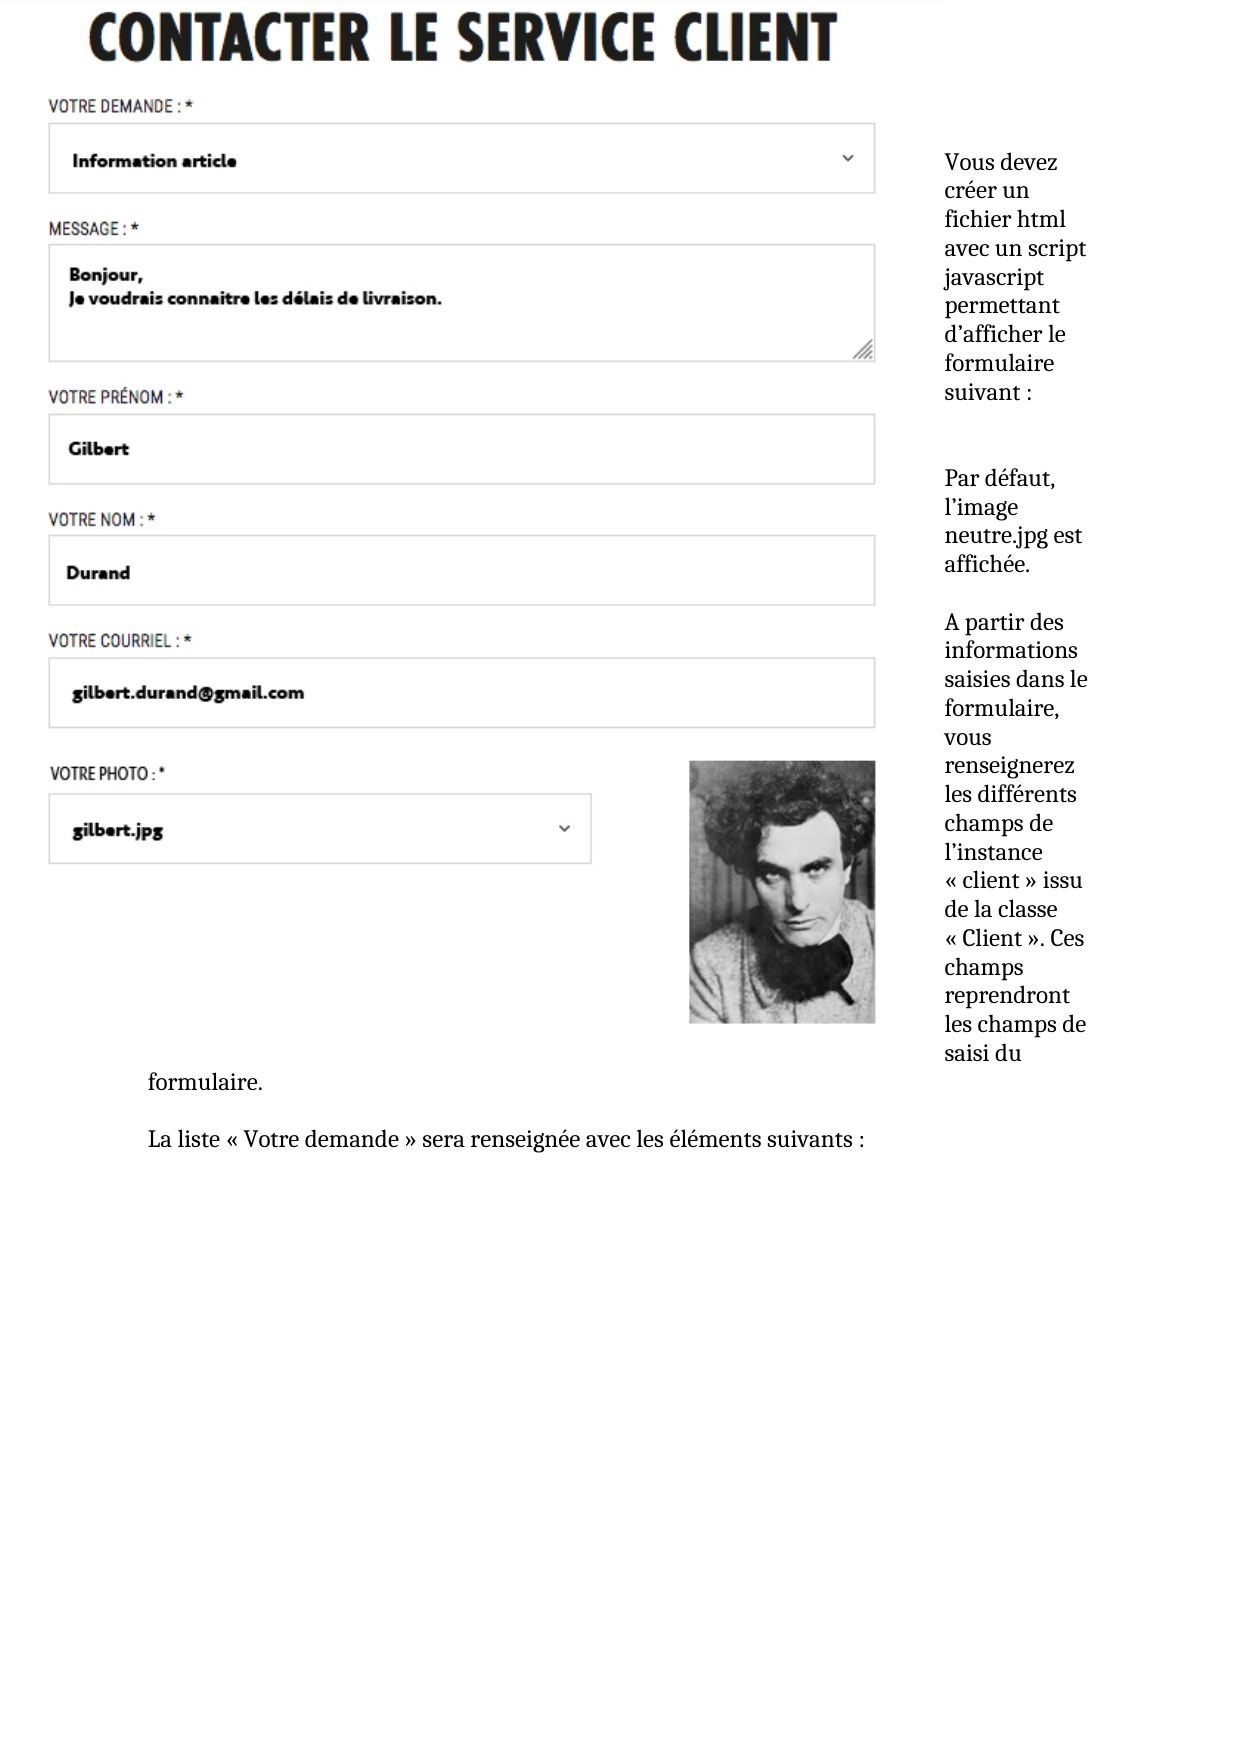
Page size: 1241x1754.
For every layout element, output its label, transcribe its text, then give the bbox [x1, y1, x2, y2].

text Par défaut, l’image neutre.jpg est affichée. [945, 464, 1093, 579]
text A partir des informations saisies dans le formulaire, vous renseignerez les différents champs de l’instance « client » issu de la classe « Client ». Ces champs reprendront les champs de saisi du formulaire. [148, 608, 1093, 1096]
picture [0, 0, 945, 1046]
text Vous devez créer un fichier html avec un script javascript permettant d’afficher le formulaire suivant : [945, 148, 1093, 406]
text La liste « Votre demande » sera renseignée avec les éléments suivants : [148, 1125, 1093, 1154]
